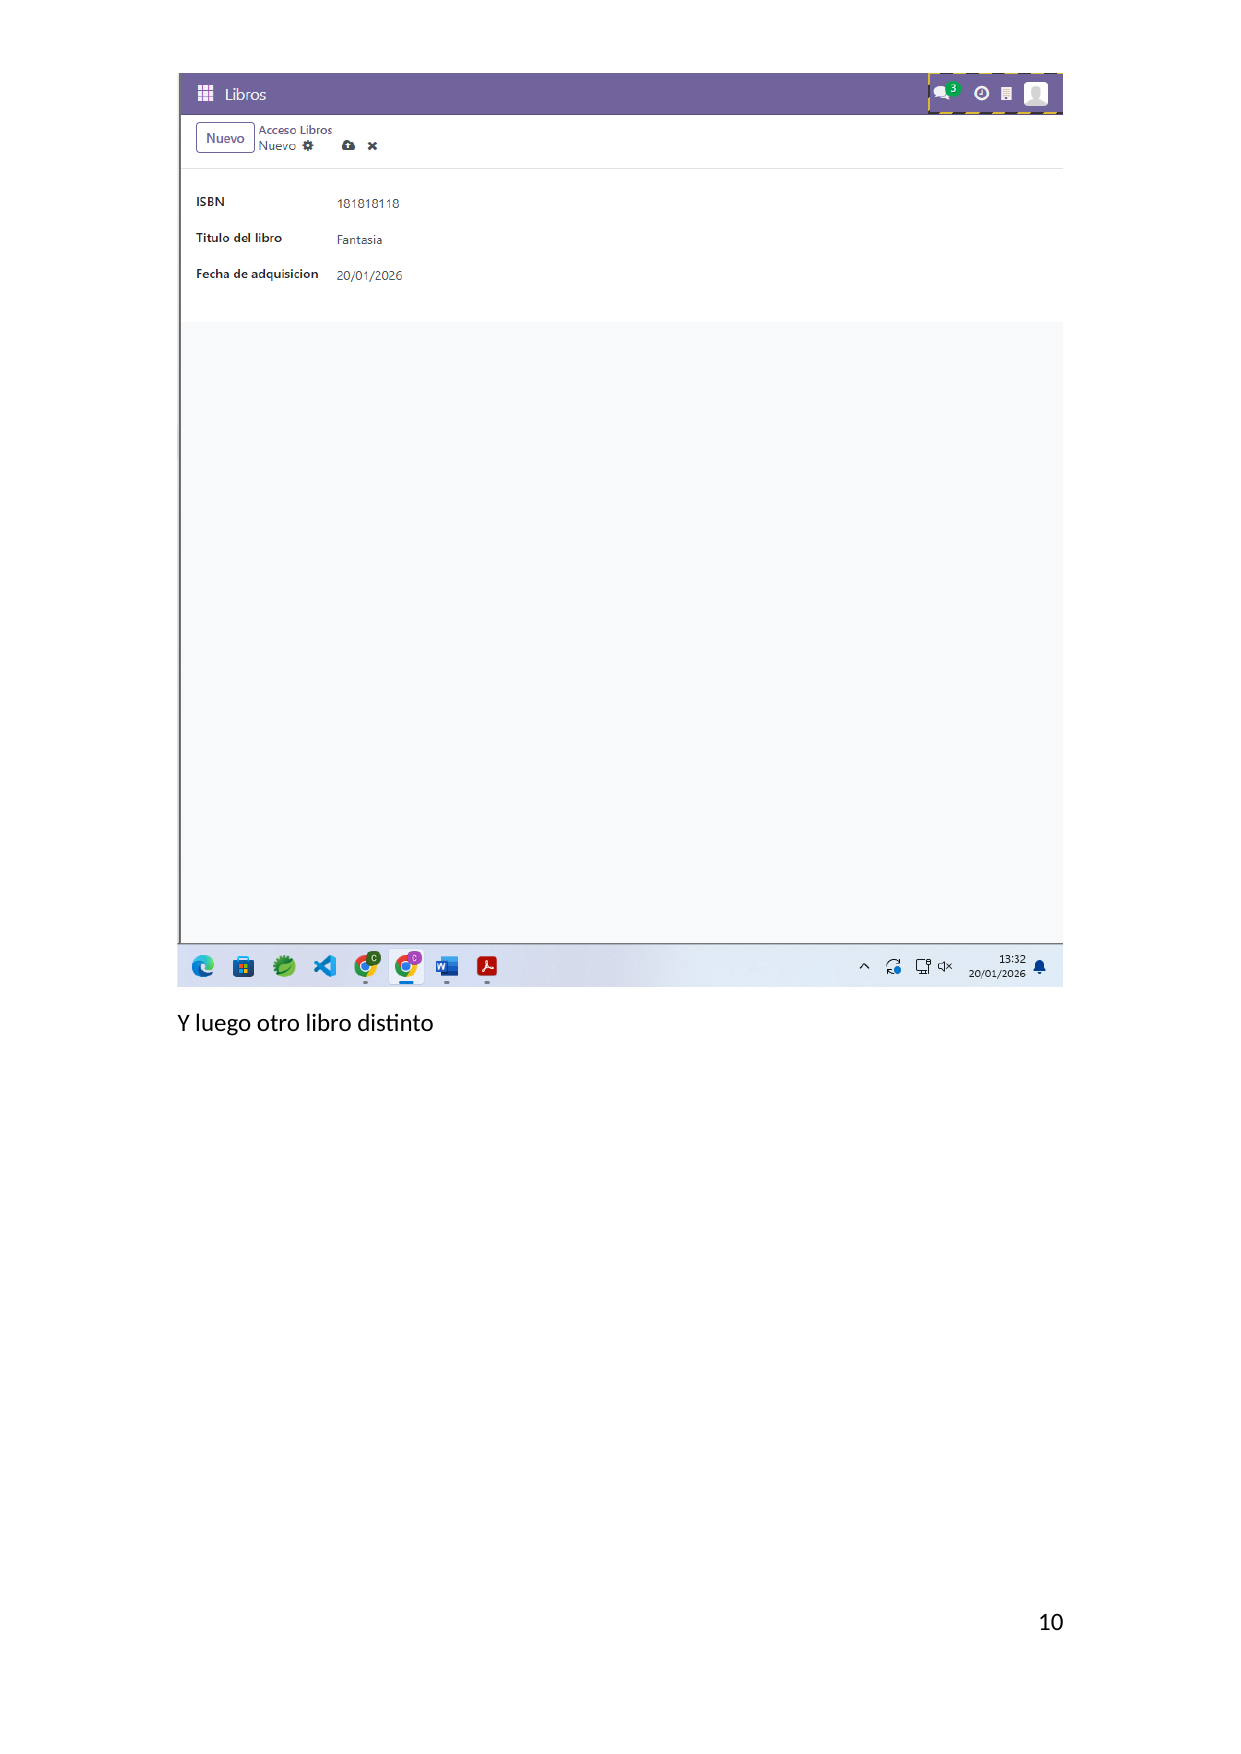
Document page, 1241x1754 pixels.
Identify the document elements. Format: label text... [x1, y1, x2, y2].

text Y luego otro libro distinto [177, 1007, 1063, 1038]
